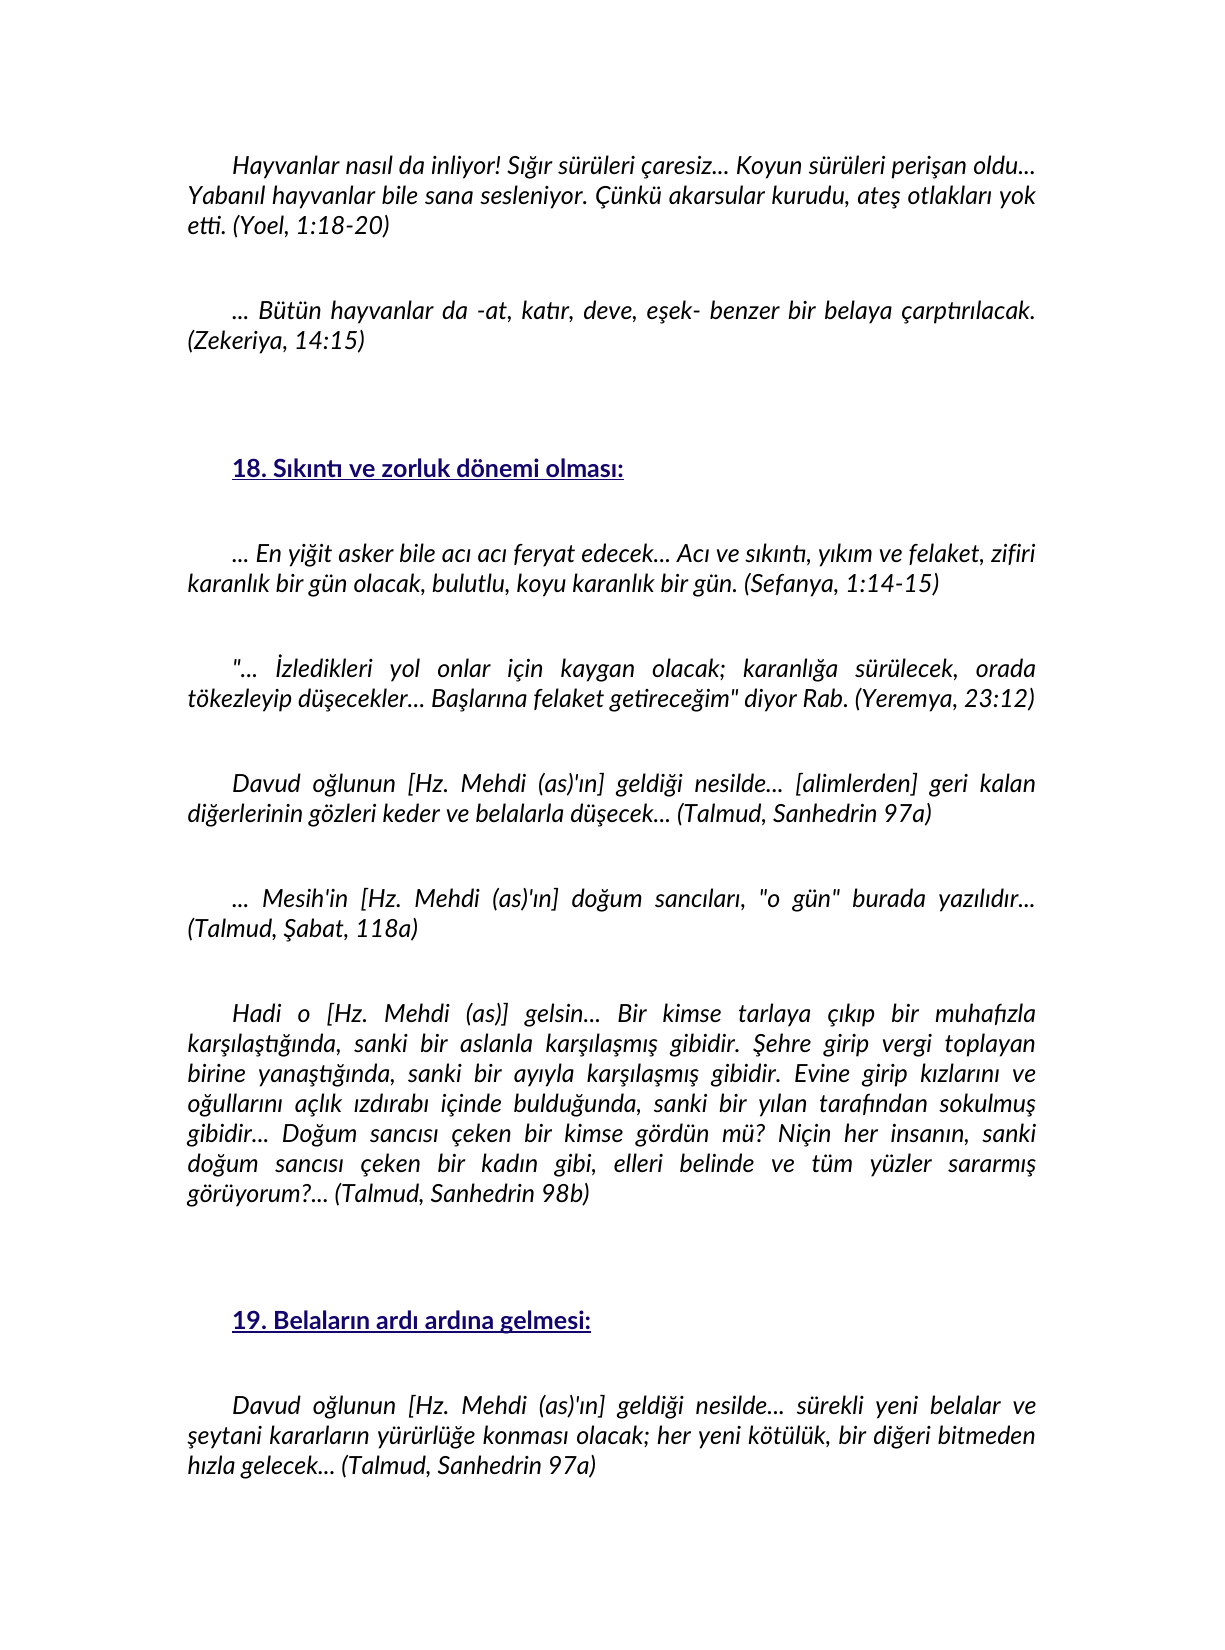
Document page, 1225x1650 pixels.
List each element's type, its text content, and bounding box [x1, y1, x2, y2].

text Davud oğlunun [Hz. Mehdi (as)'ın] geldiği nesilde... sürekli yeni belalar ve şeytani kararların yürürlüğe konması olacak; her yeni kötülük, bir diğeri bitmeden hızla gelecek... (Talmud, Sanhedrin 97a) [187, 1390, 1037, 1480]
text Davud oğlunun [Hz. Mehdi (as)'ın] geldiği nesilde... [alimlerden] geri kalan diğerlerinin gözleri keder ve belalarla düşecek... (Talmud, Sanhedrin 97a) [187, 767, 1037, 827]
text 19. Belaların ardı ardına gelmesi: [187, 1305, 1037, 1335]
text ... Mesih'in [Hz. Mehdi (as)'ın] doğum sancıları, "o gün" burada yazılıdır... (Talmud, Şabat, 118a) [187, 882, 1037, 942]
text 18. Sıkıntı ve zorluk dönemi olması: [187, 452, 1037, 482]
text Hayvanlar nasıl da inliyor! Sığır sürüleri çaresiz... Koyun sürüleri perişan oldu... Yabanıl hayvanlar bile sana sesleniyor. Çünkü akarsular kurudu, ateş otlakları yok etti. (Yoel, 1:18-20) [187, 150, 1037, 240]
text "... İzledikleri yol onlar için kaygan olacak; karanlığa sürülecek, orada tökezleyip düşecekler... Başlarına felaket getireceğim" diyor Rab. (Yeremya, 23:12) [187, 652, 1037, 712]
text ... Bütün hayvanlar da -at, katır, deve, eşek- benzer bir belaya çarptırılacak. (Zekeriya, 14:15) [187, 295, 1037, 355]
text Hadi o [Hz. Mehdi (as)] gelsin... Bir kimse tarlaya çıkıp bir muhafızla karşılaştığında, sanki bir aslanla karşılaşmış gibidir. Şehre girip vergi toplayan birine yanaştığında, sanki bir ayıyla karşılaşmış gibidir. Evine girip kızlarını ve oğullarını açlık ızdırabı içinde bulduğunda, sanki bir yılan tarafından sokulmuş gibidir... Doğum sancısı çeken bir kimse gördün mü? Niçin her insanın, sanki doğum sancısı çeken bir kadın gibi, elleri belinde ve tüm yüzler sararmış görüyorum?... (Talmud, Sanhedrin 98b) [187, 997, 1037, 1207]
text ... En yiğit asker bile acı acı feryat edecek... Acı ve sıkıntı, yıkım ve felaket, zifiri karanlık bir gün olacak, bulutlu, koyu karanlık bir gün. (Sefanya, 1:14-15) [187, 537, 1037, 597]
